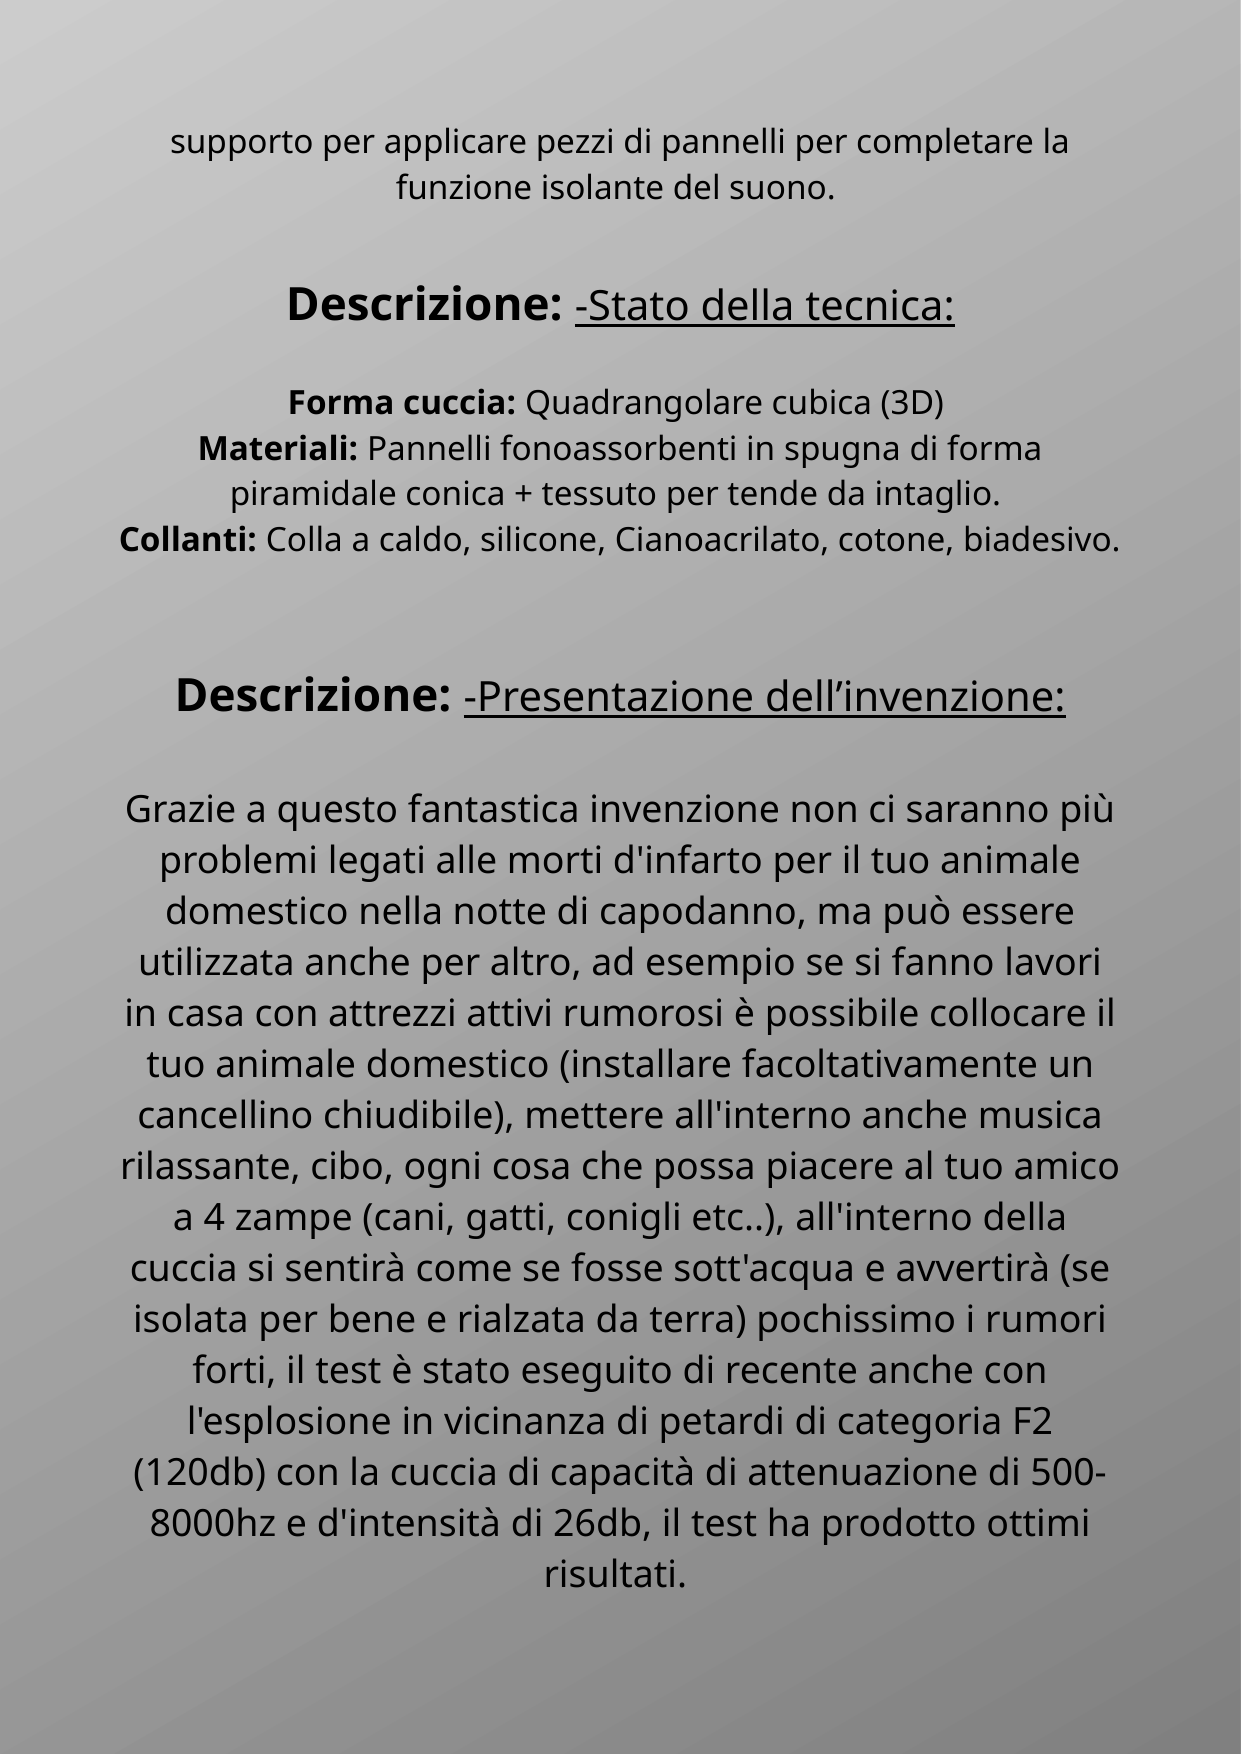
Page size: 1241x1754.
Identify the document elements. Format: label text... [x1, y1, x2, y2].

text Descrizione: -Presentazione dell’invenzione: [118, 663, 1122, 725]
text Forma cuccia: Quadrangolare cubica (3D) [118, 379, 1122, 424]
text Grazie a questo fantastica invenzione non ci saranno più problemi legati alle morti d'infarto per il tuo animale domestico nella notte di capodanno, ma può essere utilizzata anche per altro, ad esempio se si fanno lavori in casa con attrezzi attivi rumorosi è possibile collocare il tuo animale domestico (installare facoltativamente un cancellino chiudibile), mettere all'interno anche musica rilassante, cibo, ogni cosa che possa piacere al tuo amico a 4 zampe (cani, gatti, conigli etc..), all'interno della cuccia si sentirà come se fosse sott'acqua e avvertirà (se isolata per bene e rialzata da terra) pochissimo i rumori forti, il test è stato eseguito di recente anche con l'esplosione in vicinanza di petardi di categoria F2 (120db) con la cuccia di capacità di attenuazione di 500-8000hz e d'intensità di 26db, il test ha prodotto ottimi risultati. [118, 782, 1122, 1599]
text Descrizione: -Stato della tecnica: [118, 271, 1122, 334]
text Materiali: Pannelli fonoassorbenti in spugna di forma piramidale conica + tessuto per tende da intaglio. [118, 424, 1122, 515]
text supporto per applicare pezzi di pannelli per completare la funzione isolante del suono. [118, 118, 1122, 209]
text Collanti: Colla a caldo, silicone, Cianoacrilato, cotone, biadesivo. [118, 515, 1122, 561]
